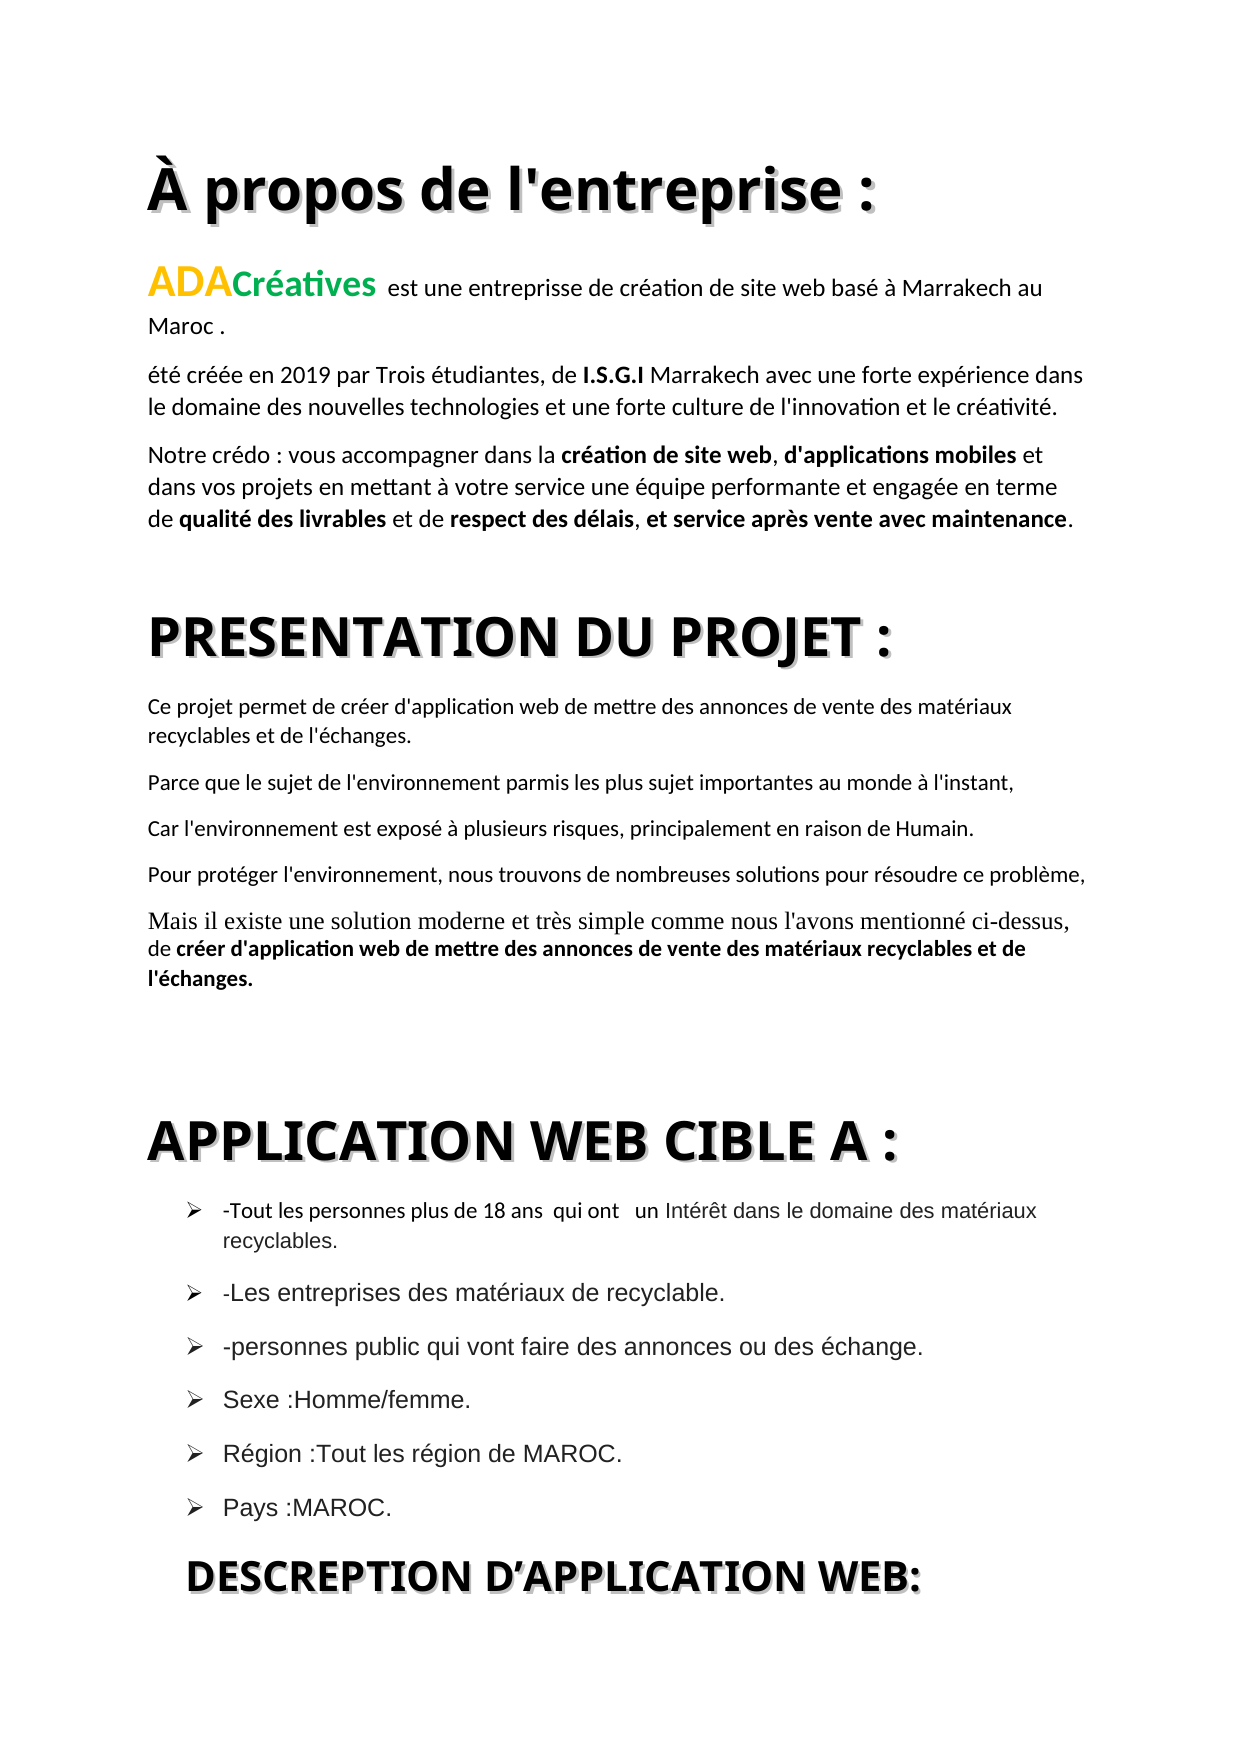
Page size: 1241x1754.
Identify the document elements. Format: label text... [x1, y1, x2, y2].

text été créée en 2019 par Trois étudiantes, de I.S.G.I Marrakech avec une forte expérience dans le domaine des nouvelles technologies et une forte culture de l'innovation et le créativité. [148, 359, 1093, 421]
text Car l'environnement est exposé à plusieurs risques, principalement en raison de Humain. [148, 814, 1093, 842]
text ADACréatives est une entreprisse de création de site web basé à Marrakech au Maroc . [148, 248, 1093, 341]
text PRESENTATION DU PROJET : [148, 598, 1093, 672]
list -personnes public qui vont faire des annonces ou des échange. [185, 1331, 1093, 1360]
text À propos de l'entreprise : [148, 148, 1093, 227]
text Pour protéger l'environnement, nous trouvons de nombreuses solutions pour résoudre ce problème, [148, 860, 1093, 888]
list Sexe :Homme/femme. [185, 1385, 1093, 1414]
text de créer d'application web de mettre des annonces de vente des matériaux recyclables et de l'échanges. [148, 934, 1093, 992]
text APPLICATION WEB CIBLE A : [148, 1102, 1093, 1176]
text DESCREPTION D’APPLICATION WEB: [185, 1547, 1093, 1604]
text Parce que le sujet de l'environnement parmis les plus sujet importantes au monde à l'instant, [148, 768, 1093, 796]
list -Les entreprises des matériaux de recyclable. [185, 1278, 1093, 1306]
list -Tout les personnes plus de 18 ans qui ont un Intérêt dans le domaine des matériaux recyclables. [185, 1196, 1093, 1253]
text Ce projet permet de créer d'application web de mettre des annonces de vente des matériaux recyclables et de l'échanges. [148, 692, 1093, 749]
text Notre crédo : vous accompagner dans la création de site web, d'applications mobiles et dans vos projets en mettant à votre service une équipe performante et engagée en terme de qualité des livrables et de respect des délais, et service après vente avec maintenance. [148, 439, 1093, 534]
list Région :Tout les région de MAROC. [185, 1439, 1093, 1468]
text Mais il existe une solution moderne et très simple comme nous l'avons mentionné ci-dessus, [148, 906, 1093, 934]
list Pays :MAROC. [185, 1493, 1093, 1522]
